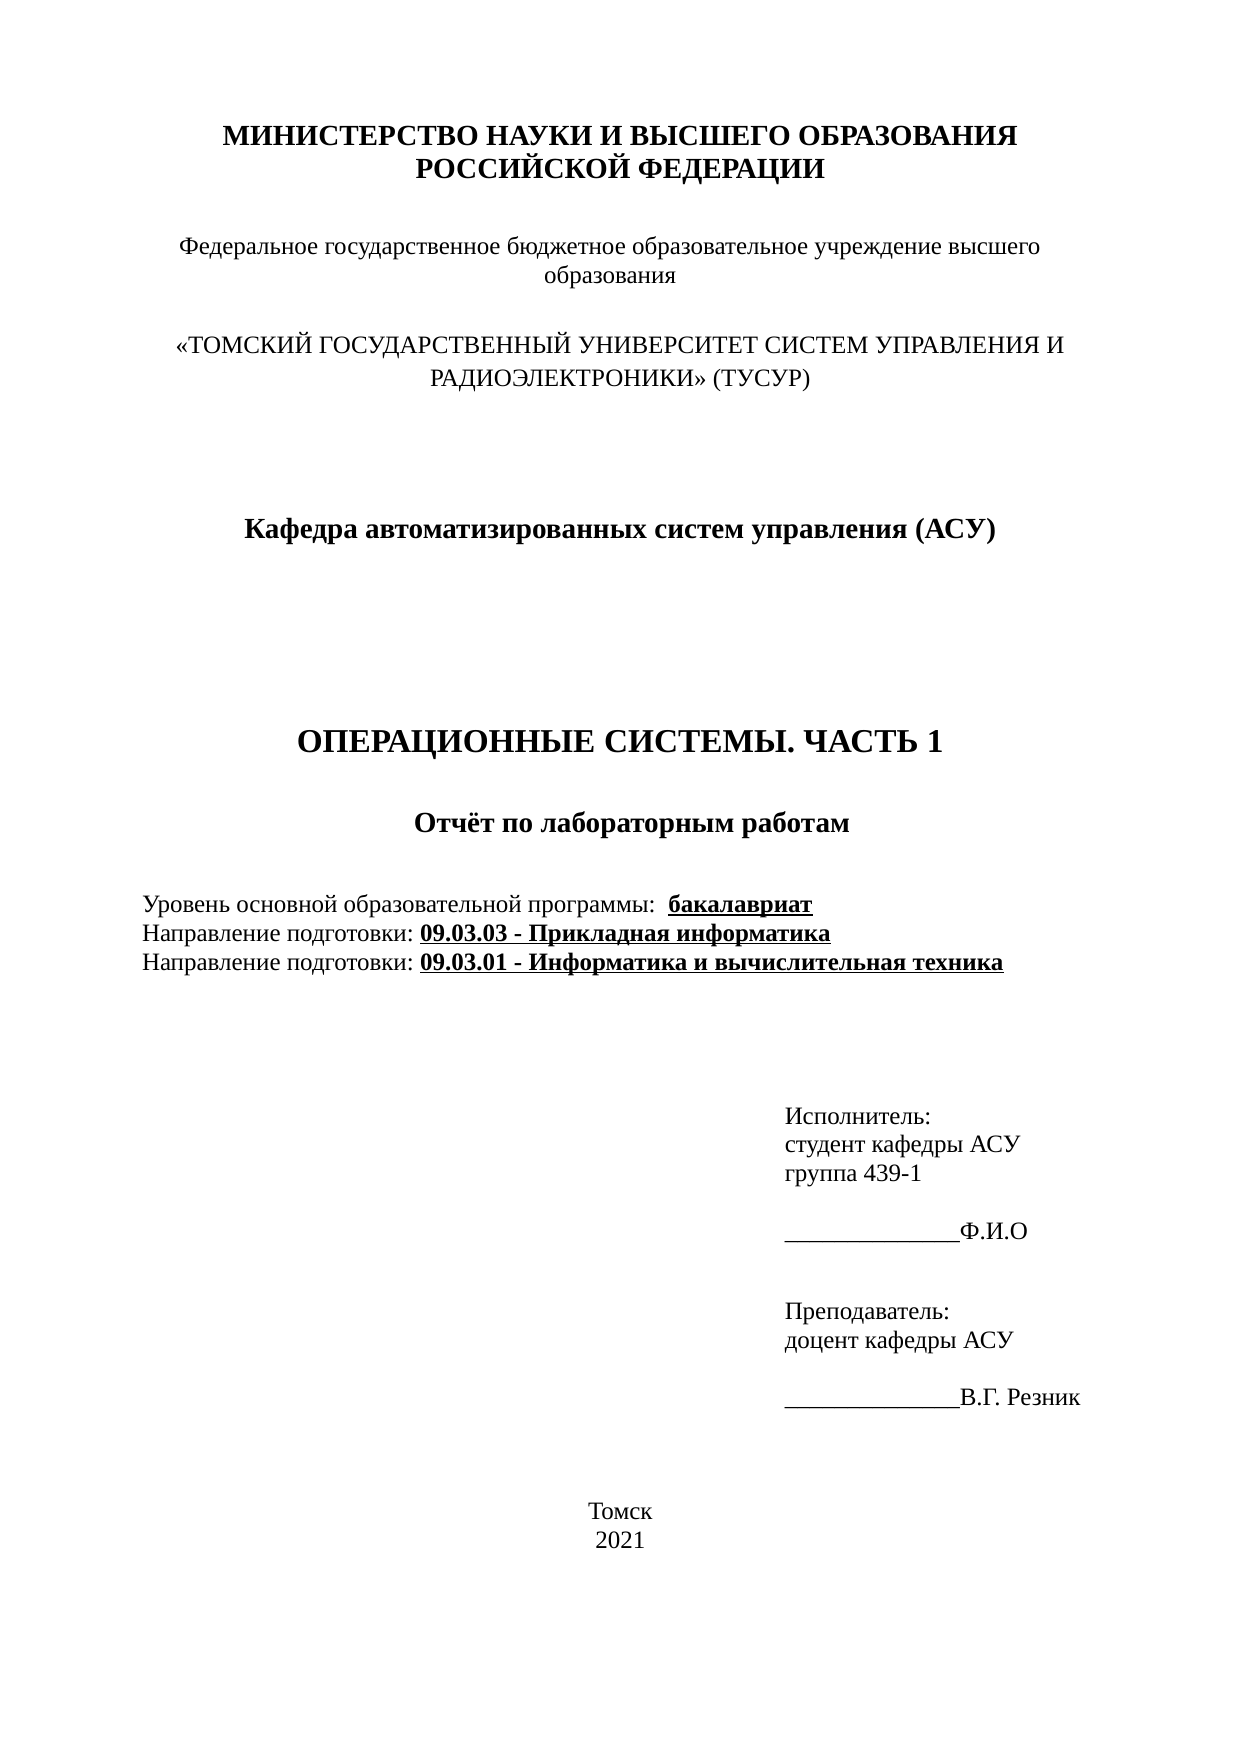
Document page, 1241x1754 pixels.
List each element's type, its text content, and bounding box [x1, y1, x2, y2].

table_cell [142, 1291, 779, 1417]
text Отчёт по лабораторным работам [165, 805, 1098, 839]
text Уровень основной образовательной программы: бакалавриат Направление подготовки: 09.03.03 - Прикладная информатика [142, 889, 1098, 947]
text «ТОМСКИЙ ГОСУДАРСТВЕННЫЙ УНИВЕРСИТЕТ СИСТЕМ УПРАВЛЕНИЯ И РАДИОЭЛЕКТРОНИКИ» (ТУСУР) [142, 330, 1098, 392]
subtitle ОПЕРАЦИОННЫЕ СИСТЕМЫ. ЧАСТЬ 1 [142, 721, 1098, 759]
text Федеральное государственное бюджетное образовательное учреждение высшего образования [142, 231, 1078, 289]
table_header [142, 1095, 779, 1250]
text Направление подготовки: 09.03.01 - Информатика и вычислительная техника [142, 947, 1098, 975]
text 2021 [142, 1525, 1098, 1553]
text Кафедра автоматизированных систем управления (АСУ) [142, 511, 1098, 545]
text Томск [142, 1496, 1098, 1525]
text МИНИСТЕРСТВО НАУКИ И ВЫСШЕГО ОБРАЗОВАНИЯ РОССИЙСКОЙ ФЕДЕРАЦИИ [142, 118, 1098, 185]
table_cell [779, 1250, 1145, 1291]
table_cell [142, 1250, 779, 1291]
table_cell Преподаватель: доцент кафедры АСУ ______________В.Г. Резник [779, 1291, 1145, 1417]
table_header Исполнитель: студент кафедры АСУ группа 439-1 ______________Ф.И.О [779, 1095, 1145, 1250]
